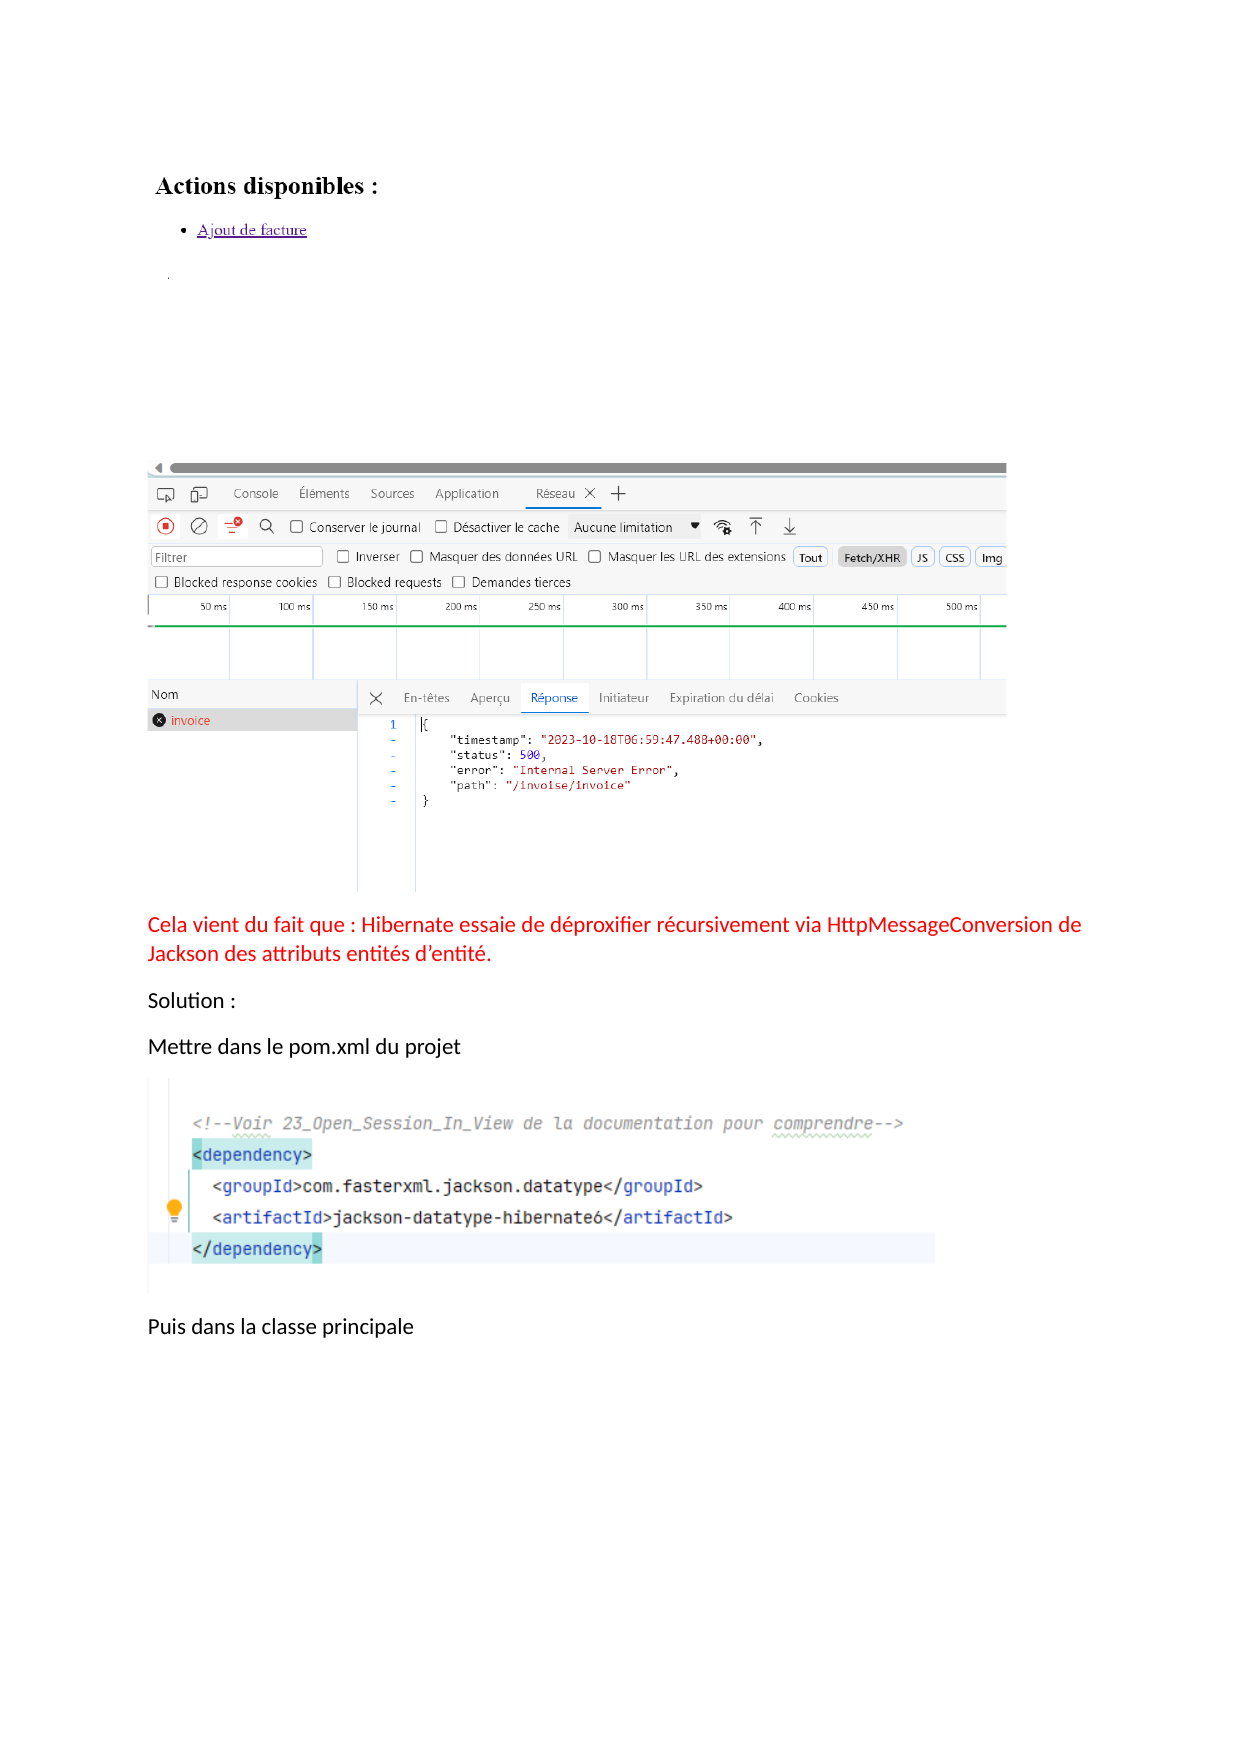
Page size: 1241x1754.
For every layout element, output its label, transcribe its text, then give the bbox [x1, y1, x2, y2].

text Mettre dans le pom.xml du projet [148, 1032, 1093, 1060]
text Puis dans la classe principale [148, 1312, 1093, 1340]
text Solution : [148, 986, 1093, 1014]
text Cela vient du fait que : Hibernate essaie de déproxifier récursivement via HttpMessageConversion de Jackson des attributs entités d’entité. [148, 910, 1093, 967]
